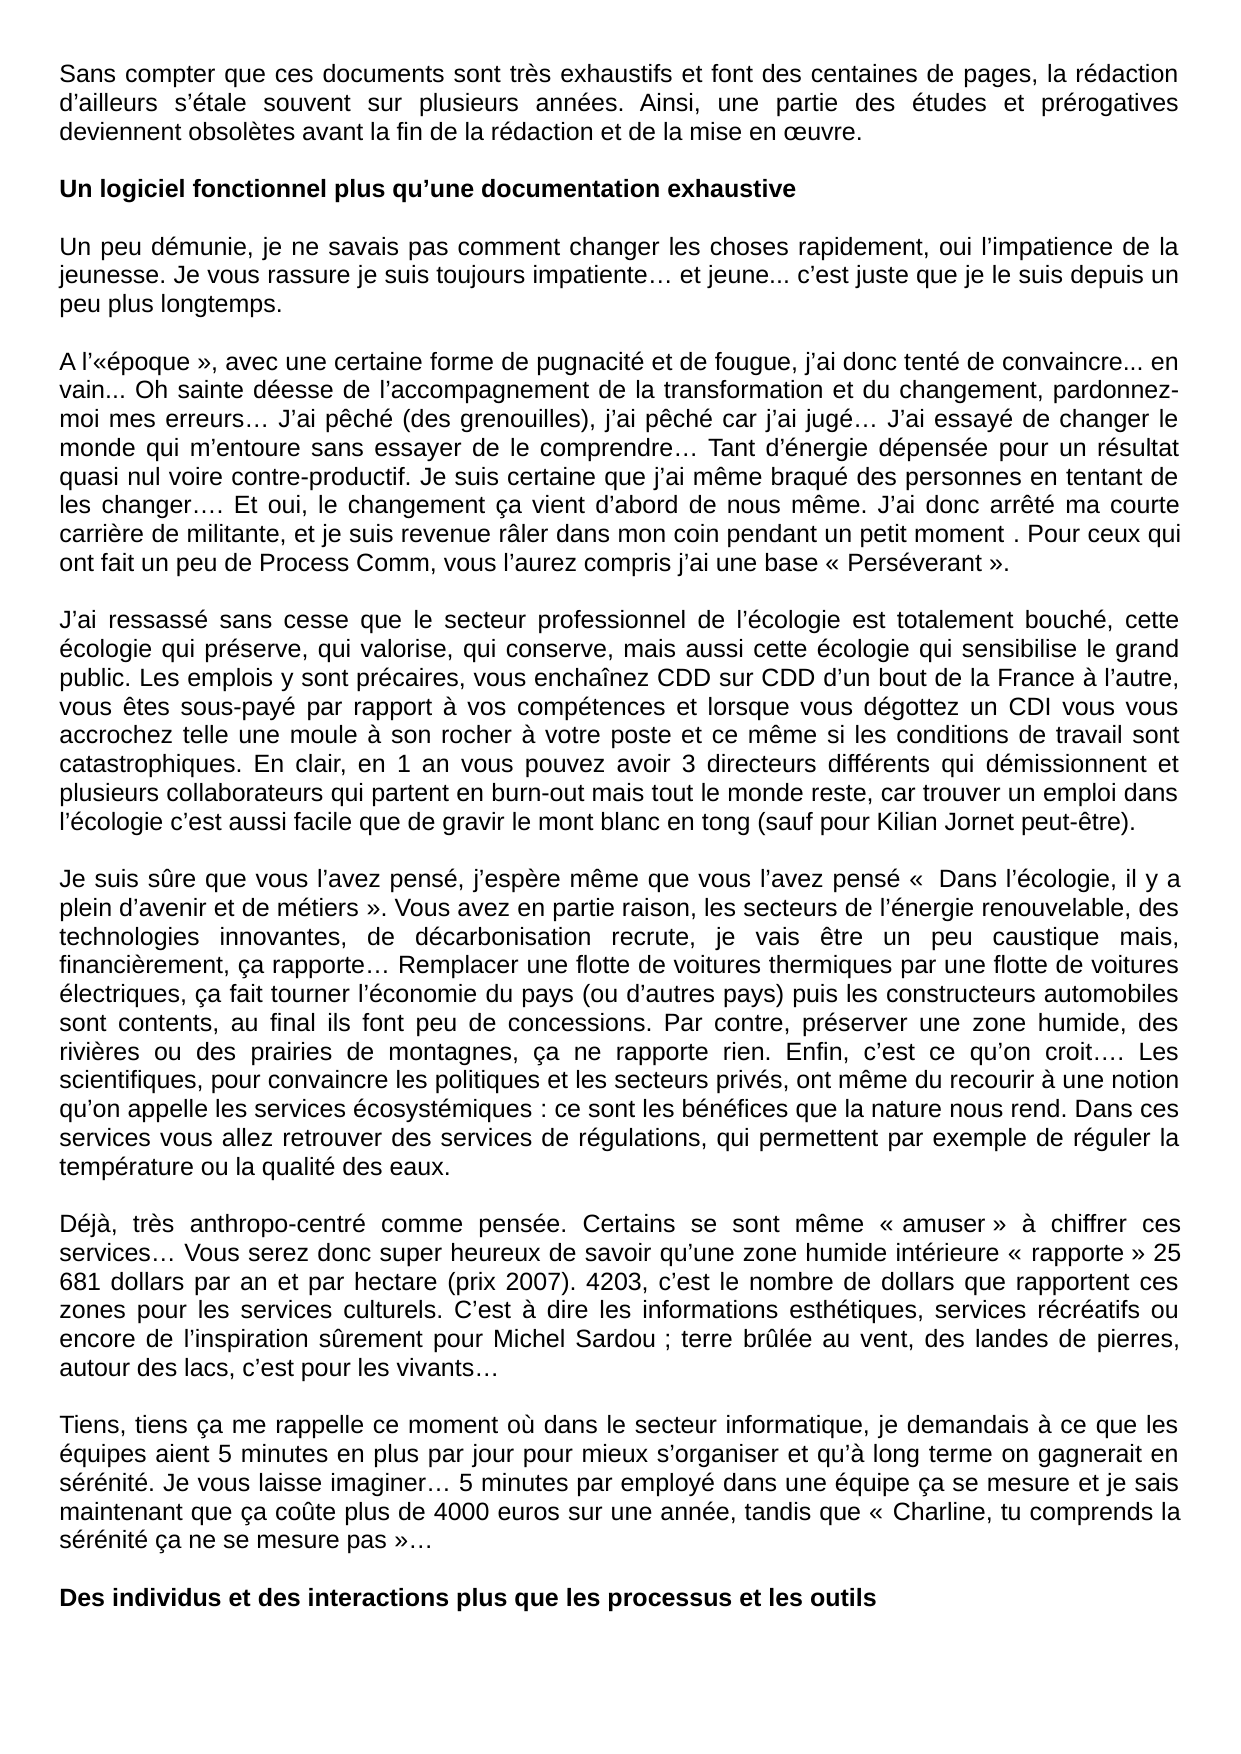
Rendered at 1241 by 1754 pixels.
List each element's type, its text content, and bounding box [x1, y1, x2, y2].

text Je suis sûre que vous l’avez pensé, j’espère même que vous l’avez pensé « Dans l’écologie, il y a plein d’avenir et de métiers ». Vous avez en partie raison, les secteurs de l’énergie renouvelable, des technologies innovantes, de décarbonisation recrute, je vais être un peu caustique mais, financièrement, ça rapporte… Remplacer une flotte de voitures thermiques par une flotte de voitures électriques, ça fait tourner l’économie du pays (ou d’autres pays) puis les constructeurs automobiles sont contents, au final ils font peu de concessions. Par contre, préserver une zone humide, des rivières ou des prairies de montagnes, ça ne rapporte rien. Enfin, c’est ce qu’on croit…. Les scientifiques, pour convaincre les politiques et les secteurs privés, ont même du recourir à une notion qu’on appelle les services écosystémiques : ce sont les bénéfices que la nature nous rend. Dans ces services vous allez retrouver des services de régulations, qui permettent par exemple de réguler la température ou la qualité des eaux. [59, 864, 1181, 1180]
text Tiens, tiens ça me rappelle ce moment où dans le secteur informatique, je demandais à ce que les équipes aient 5 minutes en plus par jour pour mieux s’organiser et qu’à long terme on gagnerait en sérénité. Je vous laisse imaginer… 5 minutes par employé dans une équipe ça se mesure et je sais maintenant que ça coûte plus de 4000 euros sur une année, tandis que « Charline, tu comprends la sérénité ça ne se mesure pas »… [59, 1410, 1181, 1554]
text J’ai ressassé sans cesse que le secteur professionnel de l’écologie est totalement bouché, cette écologie qui préserve, qui valorise, qui conserve, mais aussi cette écologie qui sensibilise le grand public. Les emplois y sont précaires, vous enchaînez CDD sur CDD d’un bout de la France à l’autre, vous êtes sous-payé par rapport à vos compétences et lorsque vous dégottez un CDI vous vous accrochez telle une moule à son rocher à votre poste et ce même si les conditions de travail sont catastrophiques. En clair, en 1 an vous pouvez avoir 3 directeurs différents qui démissionnent et plusieurs collaborateurs qui partent en burn-out mais tout le monde reste, car trouver un emploi dans l’écologie c’est aussi facile que de gravir le mont blanc en tong (sauf pour Kilian Jornet peut-être). [59, 605, 1181, 835]
text Déjà, très anthropo-centré comme pensée. Certains se sont même « amuser » à chiffrer ces services… Vous serez donc super heureux de savoir qu’une zone humide intérieure « rapporte » 25 681 dollars par an et par hectare (prix 2007). 4203, c’est le nombre de dollars que rapportent ces zones pour les services culturels. C’est à dire les informations esthétiques, services récréatifs ou encore de l’inspiration sûrement pour Michel Sardou ; terre brûlée au vent, des landes de pierres, autour des lacs, c’est pour les vivants… [59, 1209, 1181, 1382]
text Un logiciel fonctionnel plus qu’une documentation exhaustive [59, 174, 1181, 203]
text Un peu démunie, je ne savais pas comment changer les choses rapidement, oui l’impatience de la jeunesse. Je vous rassure je suis toujours impatiente… et jeune... c’est juste que je le suis depuis un peu plus longtemps. [59, 232, 1181, 318]
text Sans compter que ces documents sont très exhaustifs et font des centaines de pages, la rédaction d’ailleurs s’étale souvent sur plusieurs années. Ainsi, une partie des études et prérogatives deviennent obsolètes avant la fin de la rédaction et de la mise en œuvre. [59, 59, 1181, 145]
text Des individus et des interactions plus que les processus et les outils [59, 1583, 1181, 1612]
text A l’«époque », avec une certaine forme de pugnacité et de fougue, j’ai donc tenté de convaincre... en vain... Oh sainte déesse de l’accompagnement de la transformation et du changement, pardonnez-moi mes erreurs… J’ai pêché (des grenouilles), j’ai pêché car j’ai jugé… J’ai essayé de changer le monde qui m’entoure sans essayer de le comprendre… Tant d’énergie dépensée pour un résultat quasi nul voire contre-productif. Je suis certaine que j’ai même braqué des personnes en tentant de les changer…. Et oui, le changement ça vient d’abord de nous même. J’ai donc arrêté ma courte carrière de militante, et je suis revenue râler dans mon coin pendant un petit moment . Pour ceux qui ont fait un peu de Process Comm, vous l’aurez compris j’ai une base « Perséverant ». [59, 347, 1181, 577]
